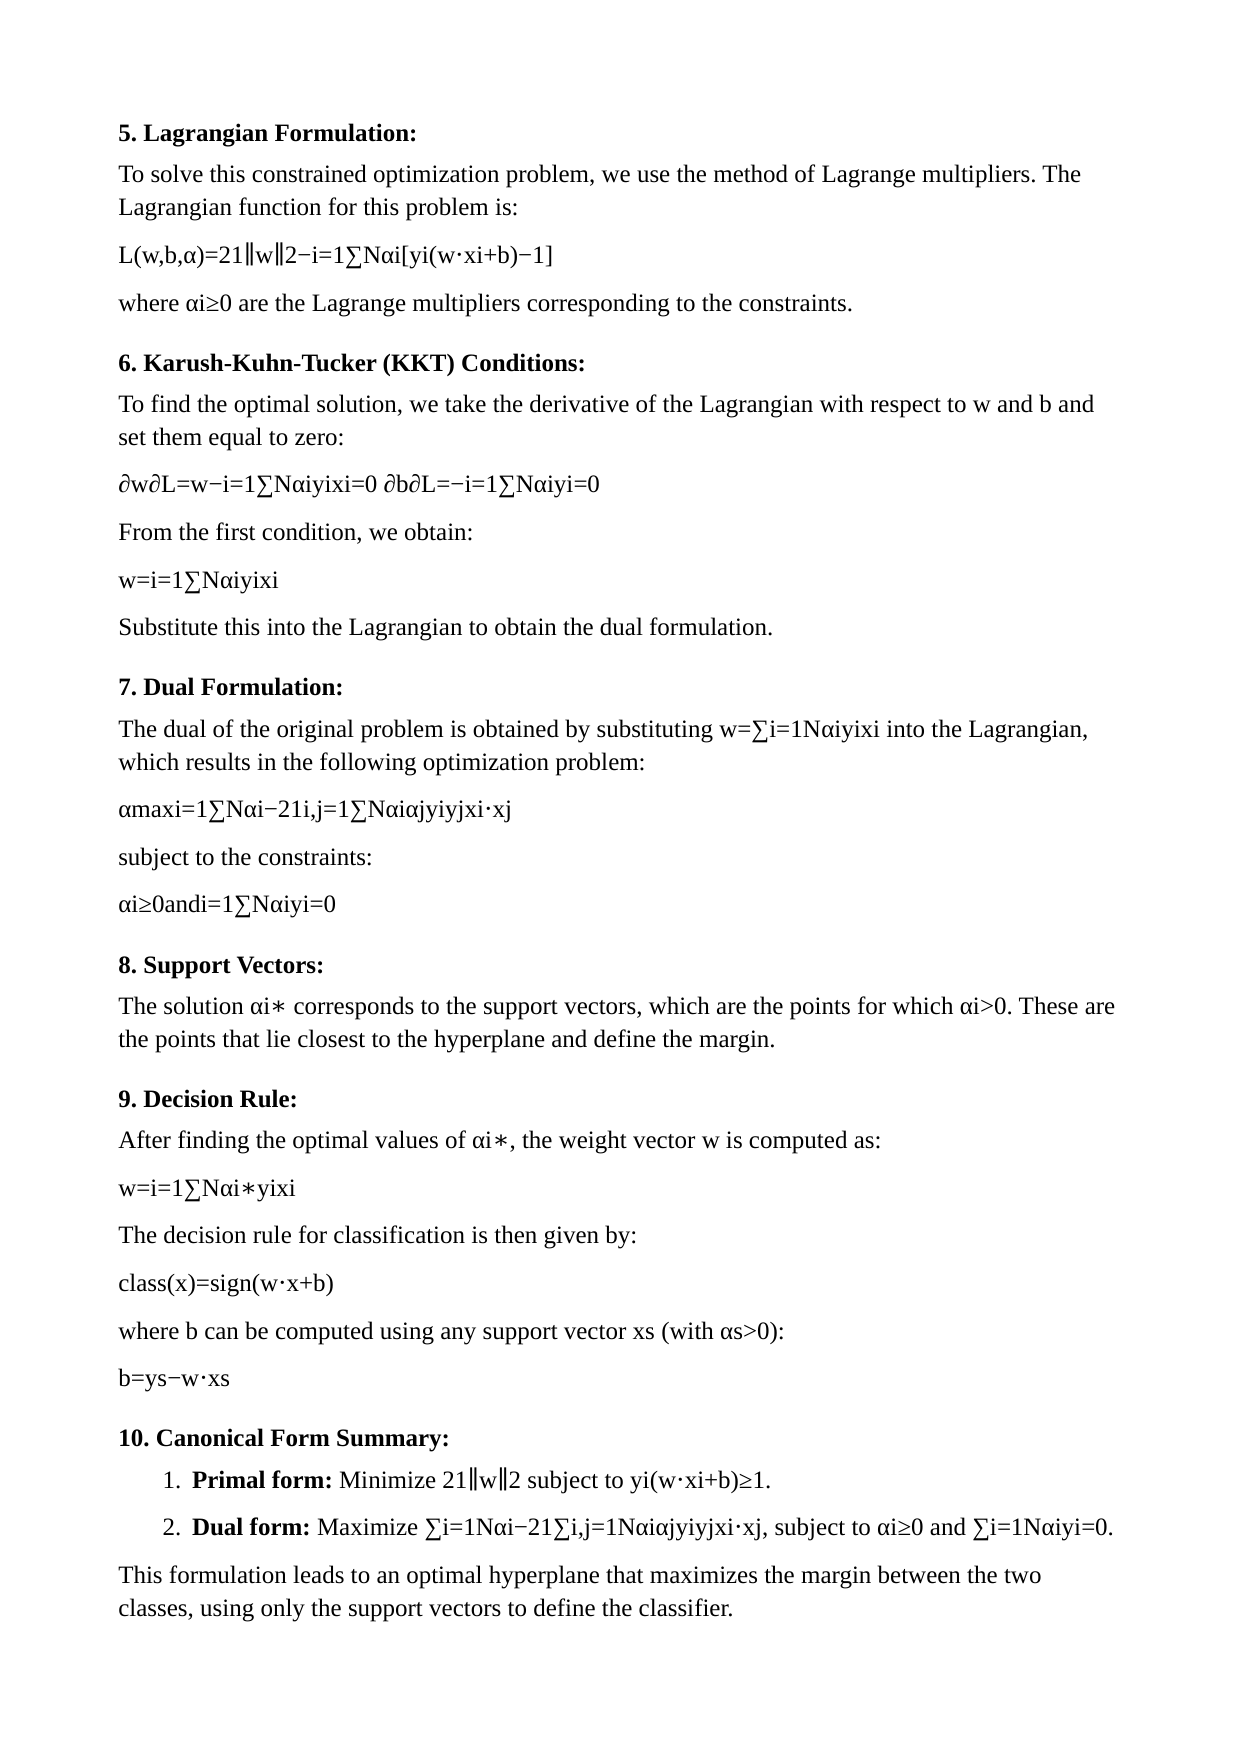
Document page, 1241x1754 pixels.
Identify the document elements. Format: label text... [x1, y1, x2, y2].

text The decision rule for classification is then given by: [118, 1221, 1122, 1249]
text w=i=1∑N​αi​yi​xi​ [118, 565, 1122, 593]
list Dual form: Maximize ∑i=1N​αi​−21​∑i,j=1N​αi​αj​yi​yj​xi​⋅xj​, subject to αi​≥0 and ∑i=1N​αi​yi​=0. [162, 1512, 1122, 1541]
subtitle 5. Lagrangian Formulation: [118, 118, 1122, 147]
text Substitute this into the Lagrangian to obtain the dual formulation. [118, 612, 1122, 641]
subtitle 9. Decision Rule: [118, 1084, 1122, 1113]
text αi​≥0andi=1∑N​αi​yi​=0 [118, 889, 1122, 918]
text L(w,b,α)=21​∥w∥2−i=1∑N​αi​[yi​(w⋅xi​+b)−1] [118, 240, 1122, 269]
list Primal form: Minimize 21​∥w∥2 subject to yi​(w⋅xi​+b)≥1. [162, 1465, 1122, 1493]
text where αi​≥0 are the Lagrange multipliers corresponding to the constraints. [118, 288, 1122, 316]
text The solution αi∗​ corresponds to the support vectors, which are the points for which αi​>0. These are the points that lie closest to the hyperplane and define the margin. [118, 991, 1122, 1053]
text The dual of the original problem is obtained by substituting w=∑i=1N​αi​yi​xi​ into the Lagrangian, which results in the following optimization problem: [118, 714, 1122, 776]
subtitle 10. Canonical Form Summary: [118, 1423, 1122, 1452]
text This formulation leads to an optimal hyperplane that maximizes the margin between the two classes, using only the support vectors to define the classifier. [118, 1560, 1122, 1622]
subtitle 7. Dual Formulation: [118, 672, 1122, 701]
text w=i=1∑N​αi∗​yi​xi​ [118, 1173, 1122, 1202]
subtitle 6. Karush-Kuhn-Tucker (KKT) Conditions: [118, 348, 1122, 376]
text After finding the optimal values of αi∗​, the weight vector w is computed as: [118, 1125, 1122, 1154]
text To solve this constrained optimization problem, we use the method of Lagrange multipliers. The Lagrangian function for this problem is: [118, 159, 1122, 221]
subtitle 8. Support Vectors: [118, 950, 1122, 978]
text subject to the constraints: [118, 842, 1122, 871]
text To find the optimal solution, we take the derivative of the Lagrangian with respect to w and b and set them equal to zero: [118, 389, 1122, 451]
text b=ys​−w⋅xs​ [118, 1363, 1122, 1392]
text where b can be computed using any support vector xs​ (with αs​>0): [118, 1316, 1122, 1344]
text αmax​i=1∑N​αi​−21​i,j=1∑N​αi​αj​yi​yj​xi​⋅xj​ [118, 794, 1122, 823]
text ∂w∂L​=w−i=1∑N​αi​yi​xi​=0 ∂b∂L​=−i=1∑N​αi​yi​=0 [118, 469, 1122, 498]
text class(x)=sign(w⋅x+b) [118, 1268, 1122, 1297]
text From the first condition, we obtain: [118, 517, 1122, 546]
